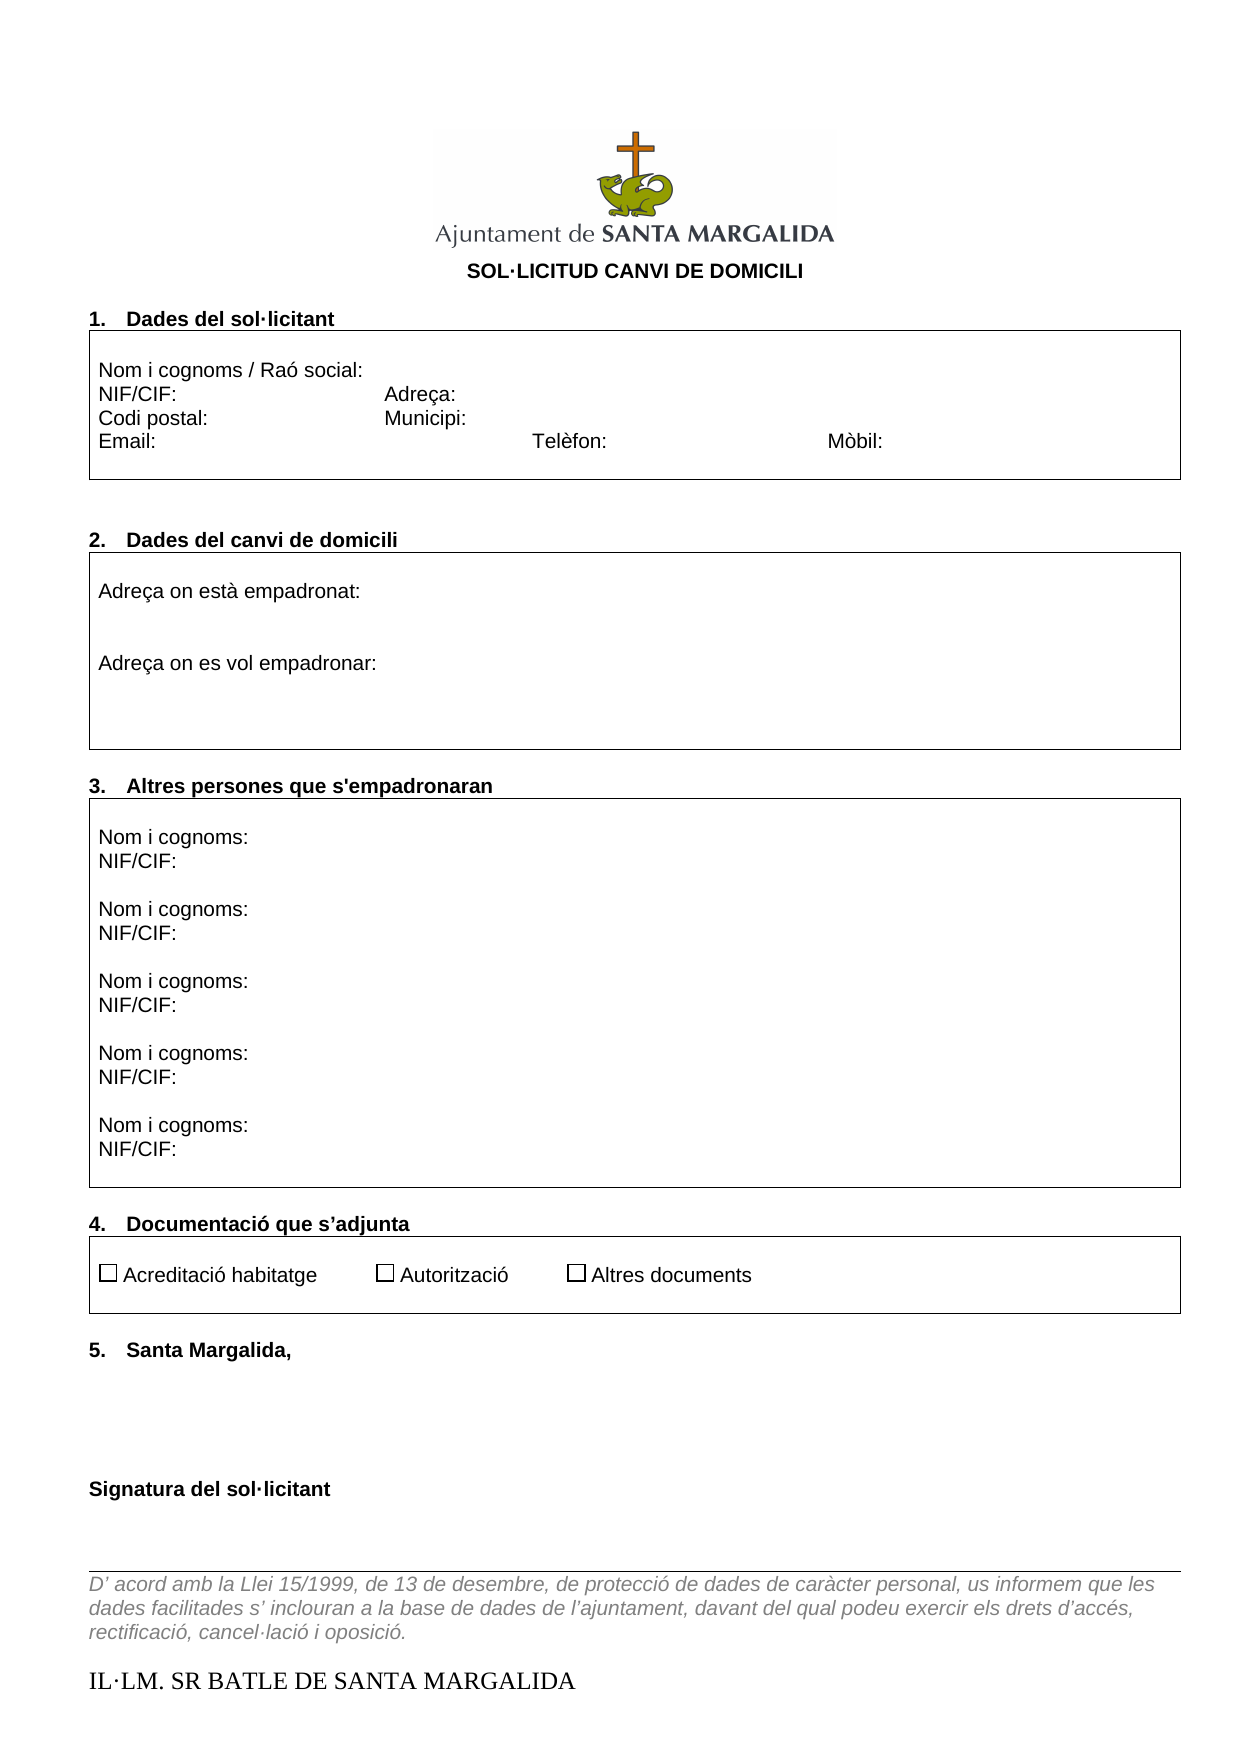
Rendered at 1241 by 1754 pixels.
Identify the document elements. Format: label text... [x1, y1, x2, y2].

text NIF/CIF: [90, 1062, 1180, 1089]
text Adreça on està empadronat: [90, 576, 1180, 603]
text Nom i cognoms: [90, 1038, 1180, 1062]
text Email: Telèfon: Mòbil: [90, 426, 1180, 453]
subtitle SOL·LICITUD CANVI DE DOMICILI [89, 258, 1181, 282]
list Documentació que s’adjunta [89, 1212, 1181, 1236]
text Nom i cognoms: [90, 966, 1180, 990]
list Dades del sol·licitant [89, 306, 1181, 330]
list Santa Margalida, [89, 1338, 1181, 1362]
text NIF/CIF: Adreça: [90, 378, 1180, 402]
list Dades del canvi de domicili [89, 528, 1181, 552]
text Acreditació habitatge Autorització Altres documents [90, 1259, 1180, 1287]
list Altres persones que s'empadronaran [89, 774, 1181, 798]
text Adreça on es vol empadronar: [90, 648, 1180, 675]
text D’ acord amb la Llei 15/1999, de 13 de desembre, de protecció de dades de caràcter personal, us informem que les dades facilitades s’ inclouran a la base de dades de l’ajuntament, davant del qual podeu exercir els drets d’accés, rectificació, cancel·lació i oposició. [89, 1572, 1181, 1643]
text NIF/CIF: [90, 918, 1180, 945]
text Codi postal: Municipi: [90, 402, 1180, 426]
text Nom i cognoms / Raó social: [90, 354, 1180, 378]
text Nom i cognoms: [90, 894, 1180, 918]
text NIF/CIF: [90, 990, 1180, 1017]
picture [433, 129, 837, 250]
text Signatura del sol·licitant [89, 1477, 1181, 1501]
text Nom i cognoms: [90, 1109, 1180, 1133]
text Nom i cognoms: [90, 822, 1180, 846]
text NIF/CIF: [90, 846, 1180, 873]
text NIF/CIF: [90, 1133, 1180, 1161]
